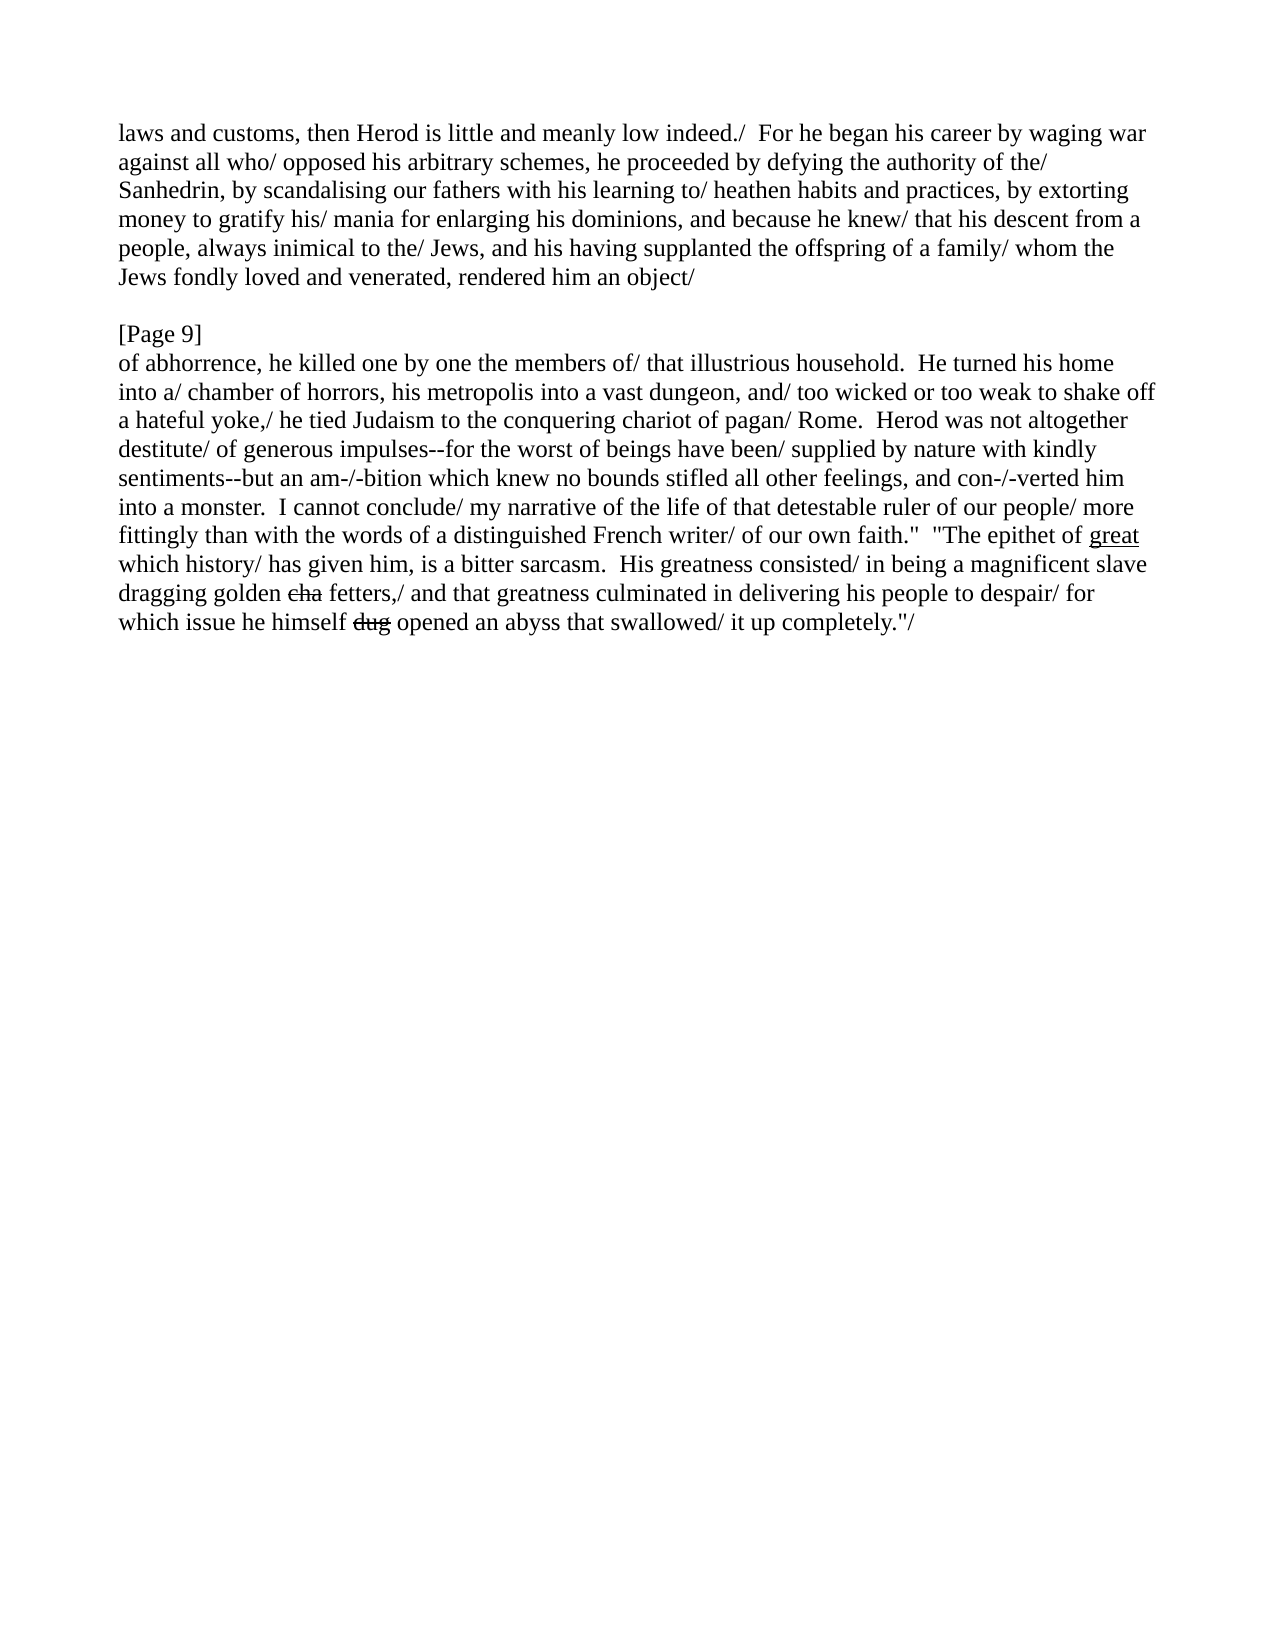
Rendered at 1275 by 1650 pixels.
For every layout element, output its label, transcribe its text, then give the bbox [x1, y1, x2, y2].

text [Page 9] [118, 319, 1157, 348]
text of abhorrence, he killed one by one the members of/ that illustrious household. He turned his home into a/ chamber of horrors, his metropolis into a vast dungeon, and/ too wicked or too weak to shake off a hateful yoke,/ he tied Judaism to the conquering chariot of pagan/ Rome. Herod was not altogether destitute/ of generous impulses--for the worst of beings have been/ supplied by nature with kindly sentiments--but an am-/-bition which knew no bounds stifled all other feelings, and con-/-verted him into a monster. I cannot conclude/ my narrative of the life of that detestable ruler of our people/ more fittingly than with the words of a distinguished French writer/ of our own faith." "The epithet of great which history/ has given him, is a bitter sarcasm. His greatness consisted/ in being a magnificent slave dragging golden cha fetters,/ and that greatness culminated in delivering his people to despair/ for which issue he himself dug opened an abyss that swallowed/ it up completely."/ [118, 348, 1157, 636]
text laws and customs, then Herod is little and meanly low indeed./ For he began his career by waging war against all who/ opposed his arbitrary schemes, he proceeded by defying the authority of the/ Sanhedrin, by scandalising our fathers with his learning to/ heathen habits and practices, by extorting money to gratify his/ mania for enlarging his dominions, and because he knew/ that his descent from a people, always inimical to the/ Jews, and his having supplanted the offspring of a family/ whom the Jews fondly loved and venerated, rendered him an object/ [118, 118, 1157, 291]
